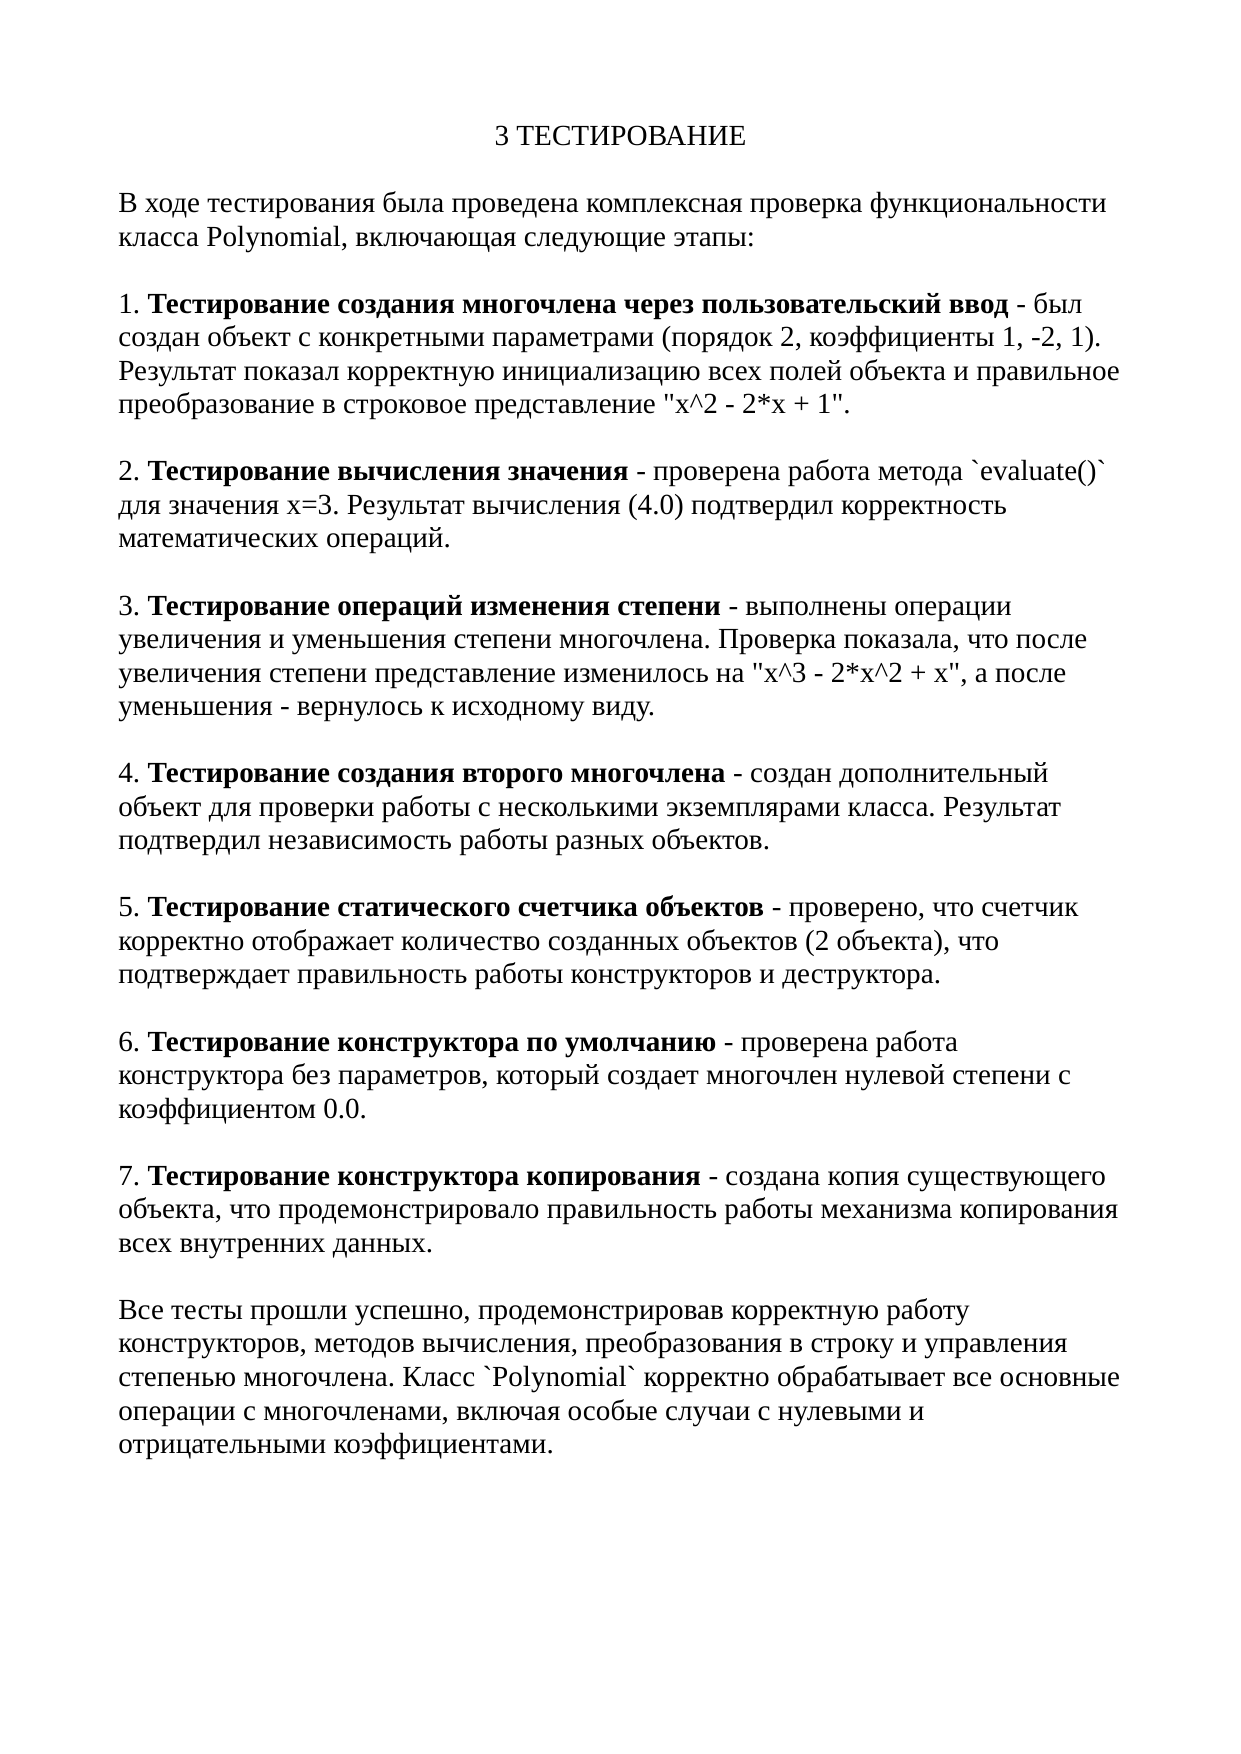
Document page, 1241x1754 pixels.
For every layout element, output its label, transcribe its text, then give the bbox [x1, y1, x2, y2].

text 6. Тестирование конструктора по умолчанию - проверена работа конструктора без параметров, который создает многочлен нулевой степени с коэффициентом 0.0. [118, 1024, 1122, 1124]
text 4. Тестирование создания второго многочлена - создан дополнительный объект для проверки работы с несколькими экземплярами класса. Результат подтвердил независимость работы разных объектов. [118, 755, 1122, 856]
text 3. Тестирование операций изменения степени - выполнены операции увеличения и уменьшения степени многочлена. Проверка показала, что после увеличения степени представление изменилось на "x^3 - 2*x^2 + x", а после уменьшения - вернулось к исходному виду. [118, 588, 1122, 722]
text 1. Тестирование создания многочлена через пользовательский ввод - был создан объект с конкретными параметрами (порядок 2, коэффициенты 1, -2, 1). Результат показал корректную инициализацию всех полей объекта и правильное преобразование в строковое представление "x^2 - 2*x + 1". [118, 286, 1122, 420]
text Все тесты прошли успешно, продемонстрировав корректную работу конструкторов, методов вычисления, преобразования в строку и управления степенью многочлена. Класс `Polynomial` корректно обрабатывает все основные операции с многочленами, включая особые случаи с нулевыми и отрицательными коэффициентами. [118, 1292, 1122, 1460]
text 3 ТЕСТИРОВАНИЕ [118, 118, 1122, 152]
text 2. Тестирование вычисления значения - проверена работа метода `evaluate()` для значения x=3. Результат вычисления (4.0) подтвердил корректность математических операций. [118, 453, 1122, 554]
text 7. Тестирование конструктора копирования - создана копия существующего объекта, что продемонстрировало правильность работы механизма копирования всех внутренних данных. [118, 1158, 1122, 1258]
text 5. Тестирование статического счетчика объектов - проверено, что счетчик корректно отображает количество созданных объектов (2 объекта), что подтверждает правильность работы конструкторов и деструктора. [118, 889, 1122, 990]
text В ходе тестирования была проведена комплексная проверка функциональности класса Polynomial, включающая следующие этапы: [118, 185, 1122, 252]
